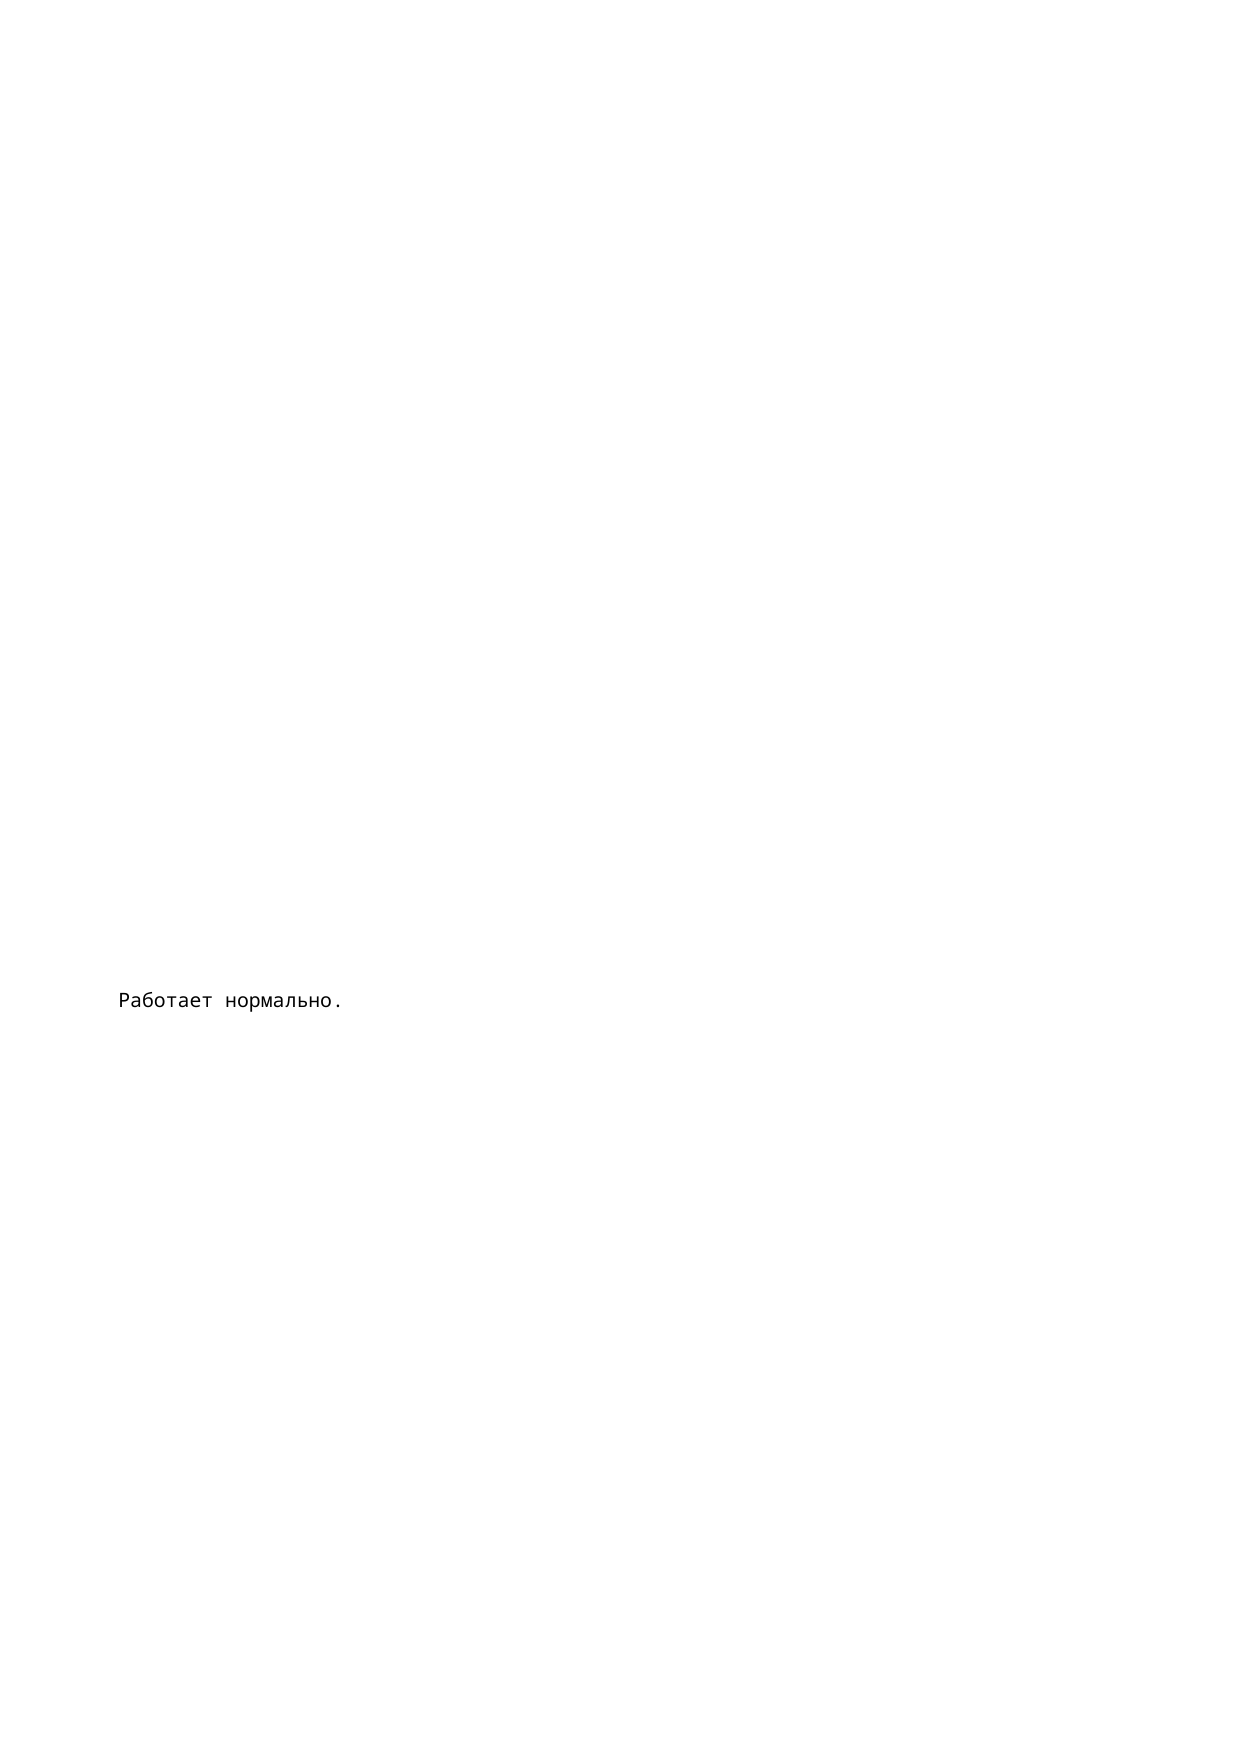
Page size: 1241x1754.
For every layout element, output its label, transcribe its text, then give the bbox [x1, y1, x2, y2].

text Работает нормально. [118, 987, 1122, 1014]
